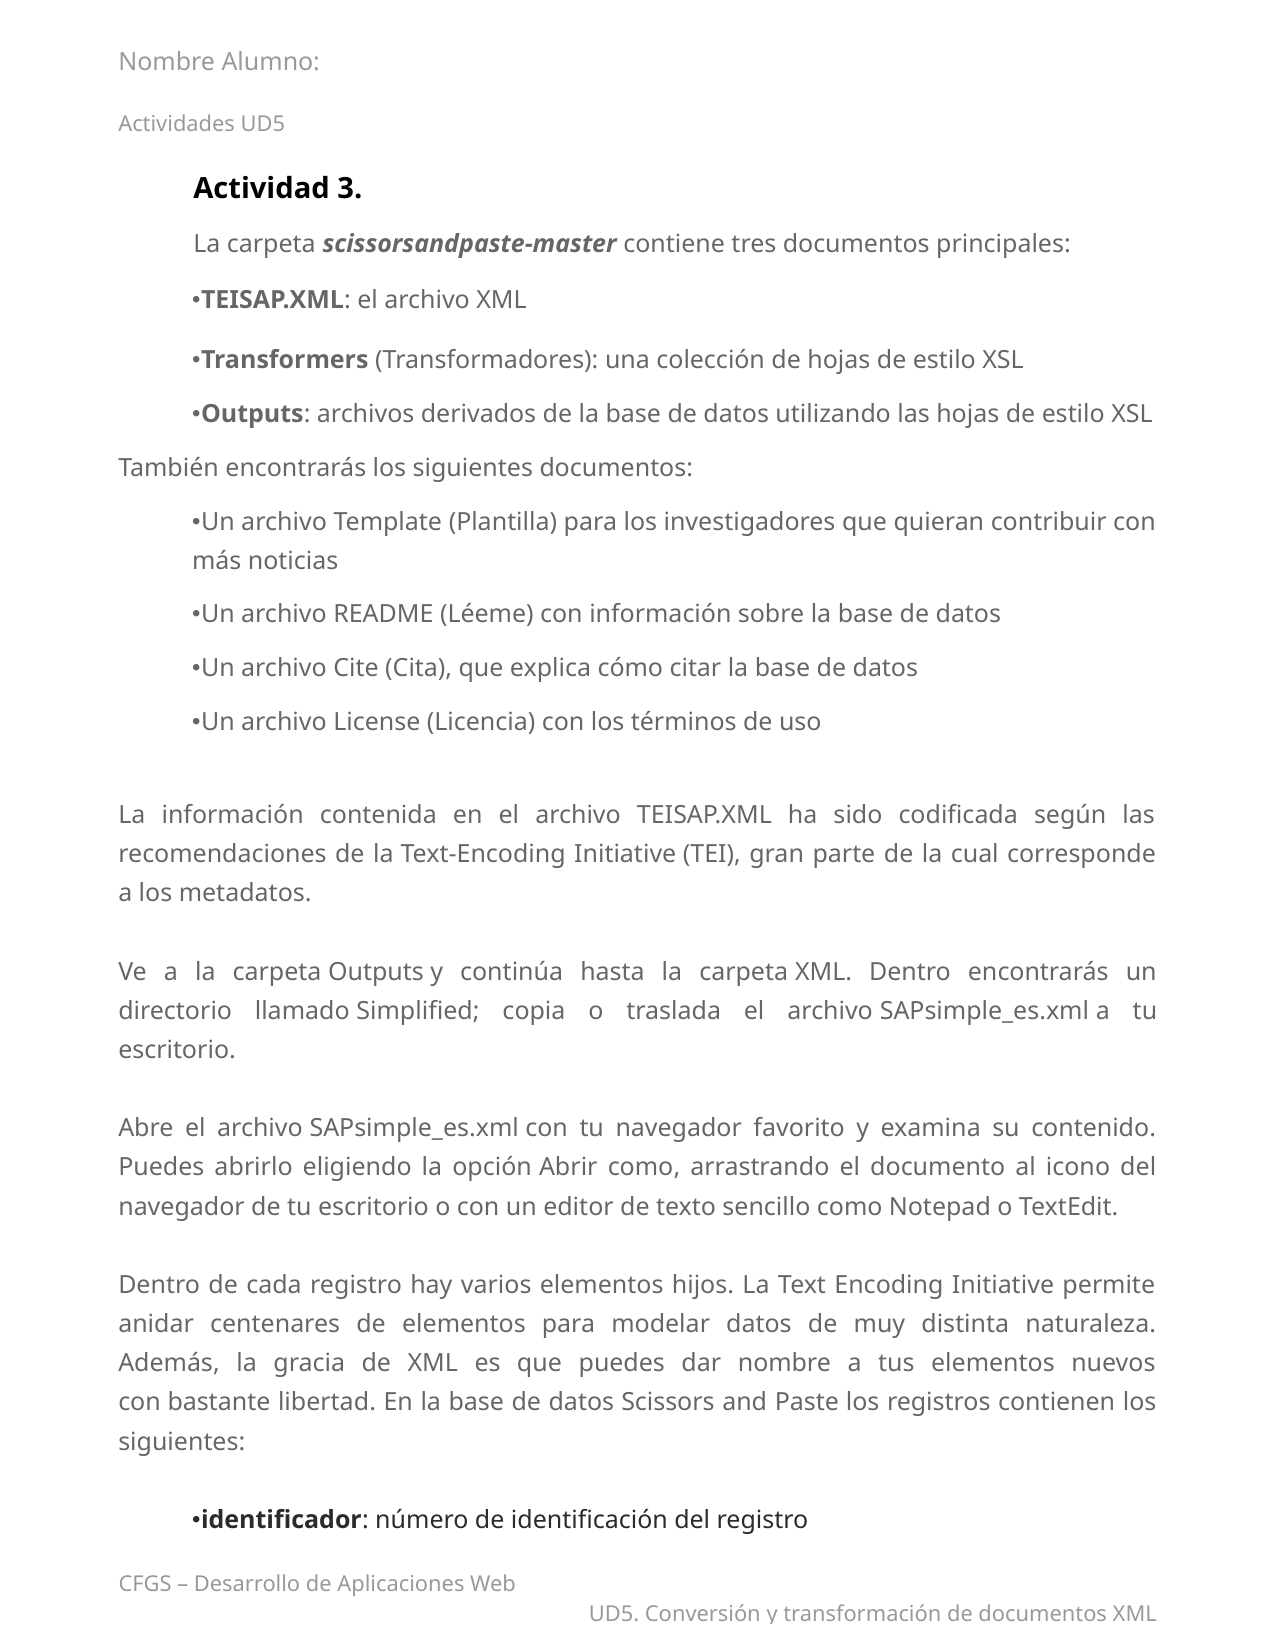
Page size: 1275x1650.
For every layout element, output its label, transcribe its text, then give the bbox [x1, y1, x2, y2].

text Abre el archivo SAPsimple_es.xml con tu navegador favorito y examina su contenido. Puedes abrirlo eligiendo la opción Abrir como, arrastrando el documento al icono del navegador de tu escritorio o con un editor de texto sencillo como Notepad o TextEdit. [118, 1110, 1157, 1222]
text Ve a la carpeta Outputs y continúa hasta la carpeta XML. Dentro encontrarás un directorio llamado Simplified; copia o traslada el archivo SAPsimple_es.xml a tu escritorio. [118, 953, 1157, 1066]
list Outputs: archivos derivados de la base de datos utilizando las hojas de estilo XSL [118, 396, 1157, 430]
list TEISAP.XML: el archivo XML [118, 282, 1157, 316]
text Dentro de cada registro hay varios elementos hijos. La Text Encoding Initiative permite anidar centenares de elementos para modelar datos de muy distinta naturaleza. Además, la gracia de XML es que puedes dar nombre a tus elementos nuevos con bastante libertad. En la base de datos Scissors and Paste los registros contienen los siguientes: [118, 1266, 1157, 1457]
text La información contenida en el archivo TEISAP.XML ha sido codificada según las recomendaciones de la Text-Encoding Initiative (TEI), gran parte de la cual corresponde a los metadatos. [118, 796, 1157, 909]
subtitle Actividad 3. [193, 167, 1157, 207]
list Un archivo README (Léeme) con información sobre la base de datos [118, 596, 1157, 630]
list Un archivo License (Licencia) con los términos de uso [118, 703, 1157, 738]
list identificador: número de identificación del registro [118, 1501, 1157, 1536]
list Transformers (Transformadores): una colección de hojas de estilo XSL [118, 342, 1157, 376]
list Un archivo Template (Plantilla) para los investigadores que quieran contribuir con más noticias [118, 503, 1157, 576]
list Un archivo Cite (Cita), que explica cómo citar la base de datos [118, 650, 1157, 684]
text La carpeta scissorsandpaste-master contiene tres documentos principales: [193, 225, 1157, 259]
text También encontrarás los siguientes documentos: [118, 449, 1157, 483]
